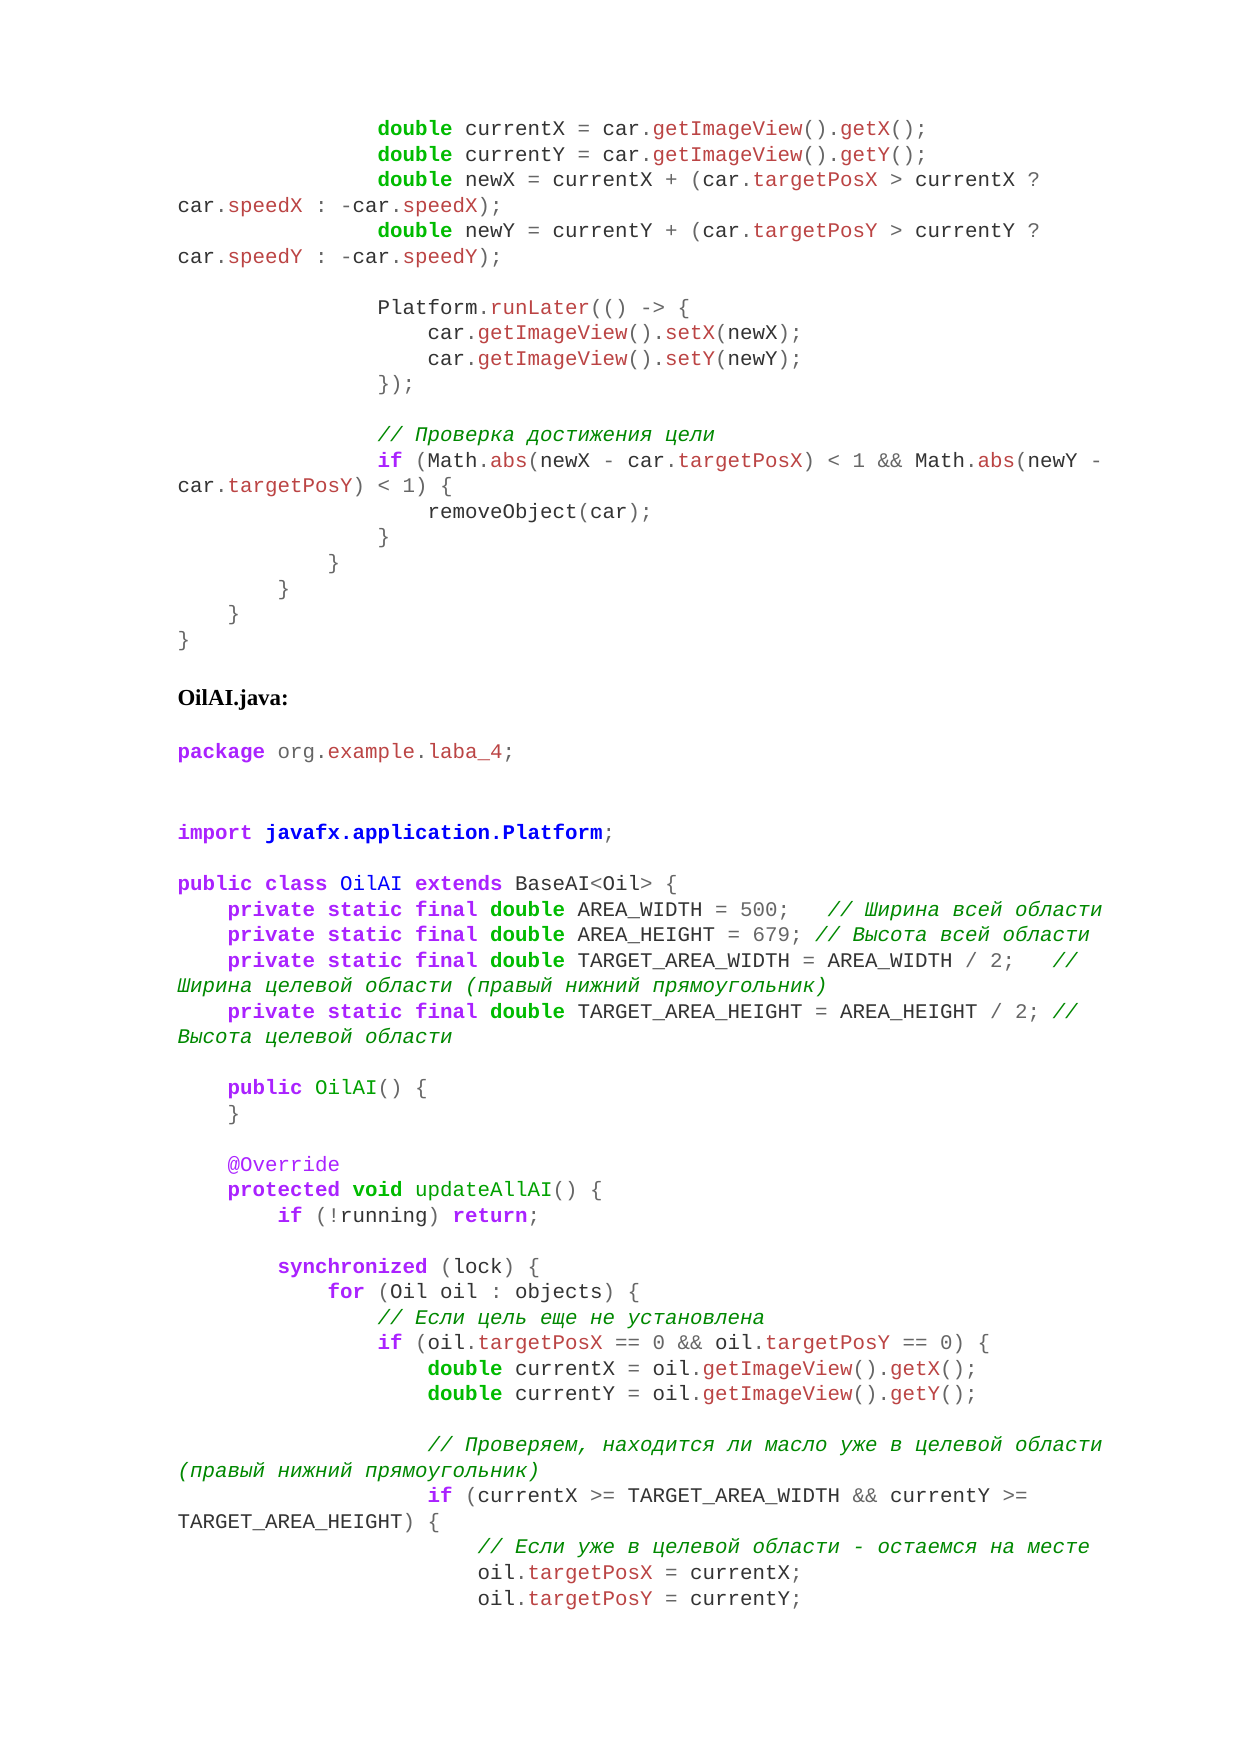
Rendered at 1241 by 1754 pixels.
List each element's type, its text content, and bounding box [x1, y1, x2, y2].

text double currentY = car.getImageView().getY(); [177, 144, 1152, 167]
text } [177, 577, 1152, 601]
text @Override [177, 1154, 1152, 1177]
text } [177, 552, 1152, 576]
text removeObject(car); [177, 501, 1152, 524]
text } [177, 628, 1152, 652]
text import javafx.application.Platform; [177, 822, 1152, 846]
text private static final double TARGET_AREA_HEIGHT = AREA_HEIGHT / 2; // Высота целевой области [177, 1001, 1152, 1050]
text } [177, 526, 1152, 550]
text // Проверка достижения цели [177, 424, 1152, 448]
text double newX = currentX + (car.targetPosX > currentX ? car.speedX : -car.speedX); [177, 169, 1152, 218]
text for (Oil oil : objects) { [177, 1281, 1152, 1305]
text double currentX = oil.getImageView().getX(); [177, 1358, 1152, 1382]
text // Проверяем, находится ли масло уже в целевой области (правый нижний прямоугольник) [177, 1434, 1152, 1484]
text public class OilAI extends BaseAI<Oil> { [177, 873, 1152, 897]
text if (!running) return; [177, 1205, 1152, 1228]
text synchronized (lock) { [177, 1256, 1152, 1279]
text // Если уже в целевой области - остаемся на месте [177, 1537, 1152, 1560]
text } [177, 603, 1152, 627]
text double currentY = oil.getImageView().getY(); [177, 1383, 1152, 1407]
text double currentX = car.getImageView().getX(); [177, 118, 1152, 142]
text if (currentX >= TARGET_AREA_WIDTH && currentY >= TARGET_AREA_HEIGHT) { [177, 1486, 1152, 1535]
text private static final double AREA_HEIGHT = 679; // Высота всей области [177, 924, 1152, 948]
text OilAI.java: [177, 683, 1152, 710]
text private static final double TARGET_AREA_WIDTH = AREA_WIDTH / 2; // Ширина целевой области (правый нижний прямоугольник) [177, 949, 1152, 999]
text oil.targetPosY = currentY; [177, 1588, 1152, 1611]
text public OilAI() { [177, 1077, 1152, 1101]
text oil.targetPosX = currentX; [177, 1562, 1152, 1586]
text if (Math.abs(newX - car.targetPosX) < 1 && Math.abs(newY - car.targetPosY) < 1) { [177, 450, 1152, 499]
text package org.example.laba_4; [177, 741, 1152, 765]
text private static final double AREA_WIDTH = 500; // Ширина всей области [177, 898, 1152, 922]
text } [177, 1103, 1152, 1126]
text car.getImageView().setX(newX); [177, 322, 1152, 346]
text protected void updateAllAI() { [177, 1179, 1152, 1203]
text car.getImageView().setY(newY); [177, 348, 1152, 371]
text if (oil.targetPosX == 0 && oil.targetPosY == 0) { [177, 1332, 1152, 1356]
text // Если цель еще не установлена [177, 1307, 1152, 1331]
text double newY = currentY + (car.targetPosY > currentY ? car.speedY : -car.speedY); [177, 220, 1152, 269]
text Platform.runLater(() -> { [177, 297, 1152, 320]
text }); [177, 373, 1152, 397]
